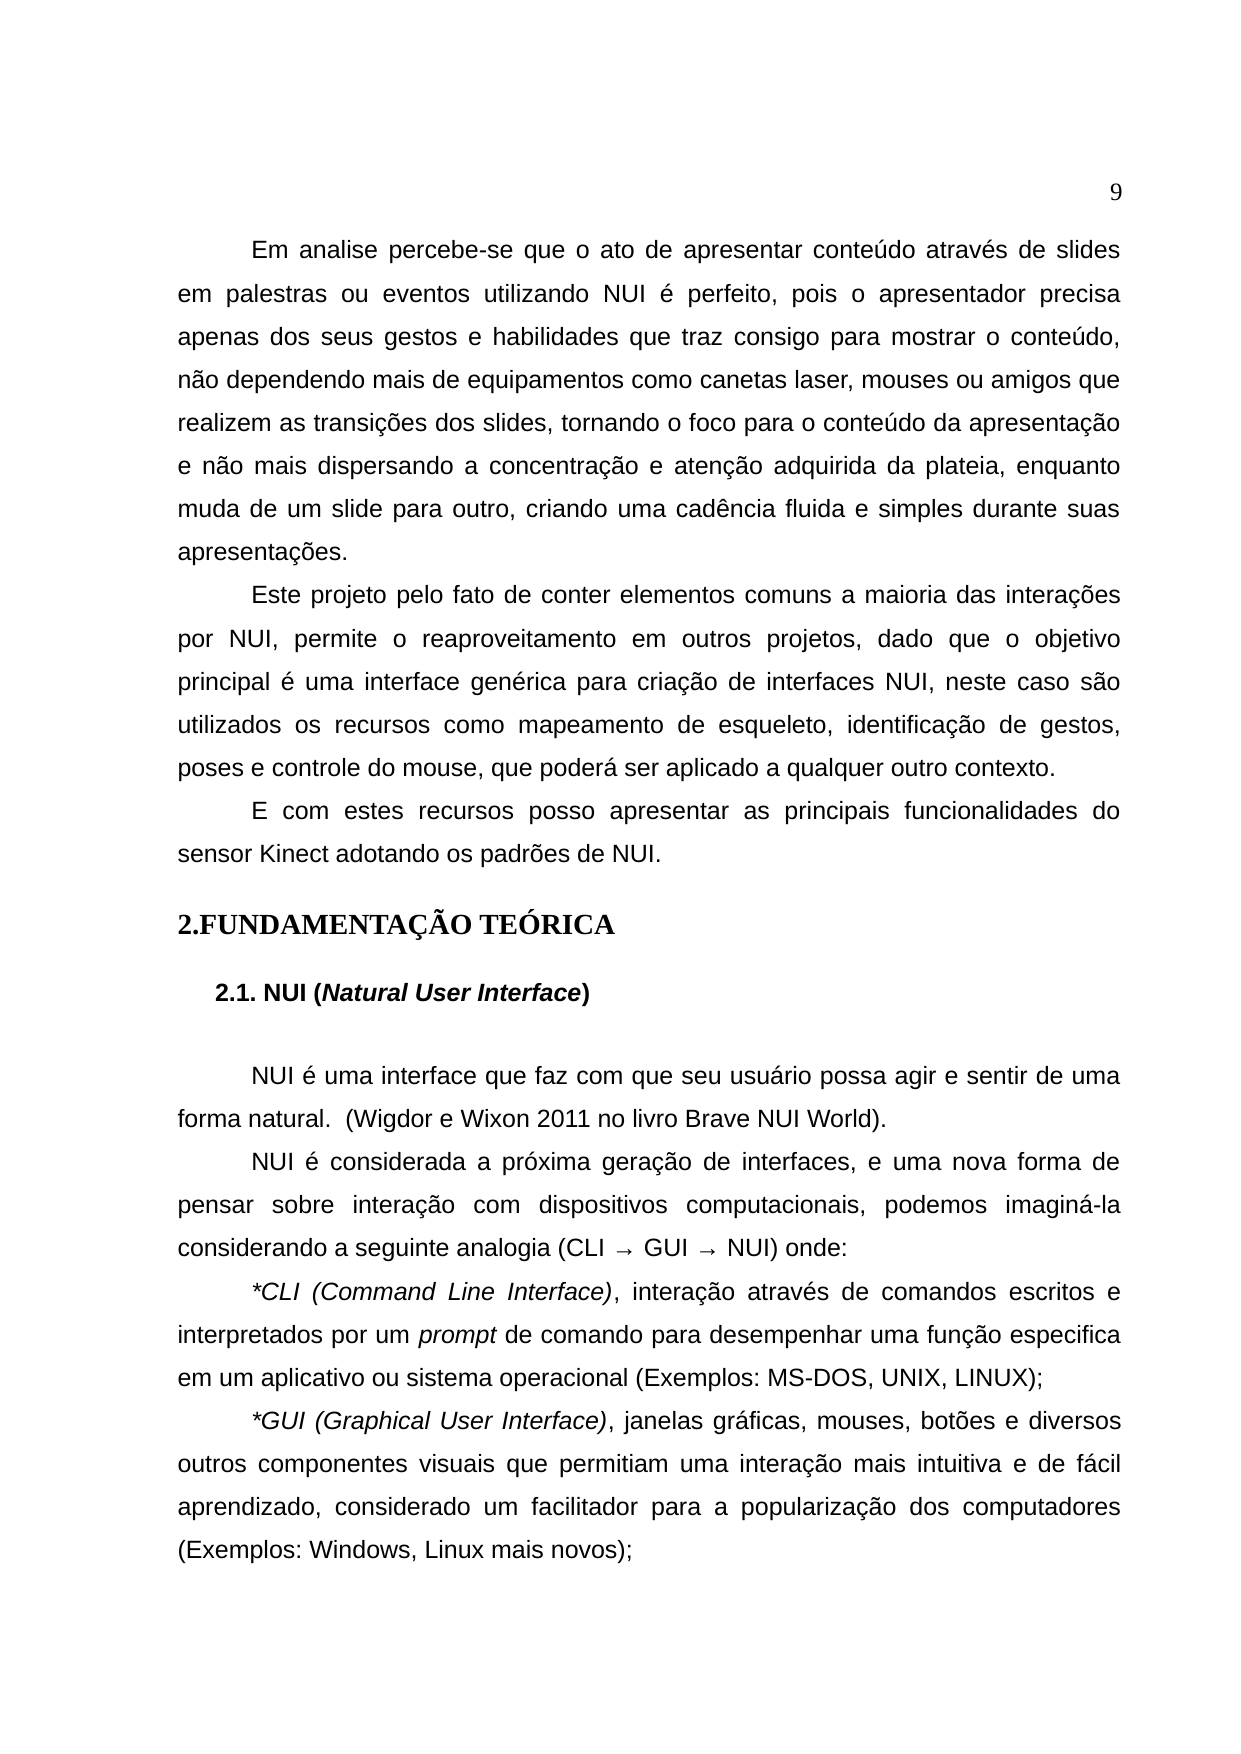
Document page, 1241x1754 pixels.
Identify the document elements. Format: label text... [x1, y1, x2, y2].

subtitle 2.FUNDAMENTAÇÃO TEÓRICA [177, 907, 1122, 941]
text Em analise percebe-se que o ato de apresentar conteúdo através de slides em palestras ou eventos utilizando NUI é perfeito, pois o apresentador precisa apenas dos seus gestos e habilidades que traz consigo para mostrar o conteúdo, não dependendo mais de equipamentos como canetas laser, mouses ou amigos que realizem as transições dos slides, tornando o foco para o conteúdo da apresentação e não mais dispersando a concentração e atenção adquirida da plateia, enquanto muda de um slide para outro, criando uma cadência fluida e simples durante suas apresentações. [177, 235, 1122, 566]
text *GUI (Graphical User Interface), janelas gráficas, mouses, botões e diversos outros componentes visuais que permitiam uma interação mais intuitiva e de fácil aprendizado, considerado um facilitador para a popularização dos computadores (Exemplos: Windows, Linux mais novos); [177, 1406, 1122, 1564]
text NUI é uma interface que faz com que seu usuário possa agir e sentir de uma forma natural. (Wigdor e Wixon 2011 no livro Brave NUI World). [177, 1061, 1122, 1133]
subtitle 2.1. NUI (Natural User Interface) [215, 978, 1122, 1007]
text NUI é considerada a próxima geração de interfaces, e uma nova forma de pensar sobre interação com dispositivos computacionais, podemos imaginá-la considerando a seguinte analogia (CLI → GUI → NUI) onde: [177, 1147, 1122, 1262]
text Este projeto pelo fato de conter elementos comuns a maioria das interações por NUI, permite o reaproveitamento em outros projetos, dado que o objetivo principal é uma interface genérica para criação de interfaces NUI, neste caso são utilizados os recursos como mapeamento de esqueleto, identificação de gestos, poses e controle do mouse, que poderá ser aplicado a qualquer outro contexto. [177, 580, 1122, 782]
text *CLI (Command Line Interface), interação através de comandos escritos e interpretados por um prompt de comando para desempenhar uma função especifica em um aplicativo ou sistema operacional (Exemplos: MS-DOS, UNIX, LINUX); [177, 1276, 1122, 1391]
text E com estes recursos posso apresentar as principais funcionalidades do sensor Kinect adotando os padrões de NUI. [177, 796, 1122, 868]
